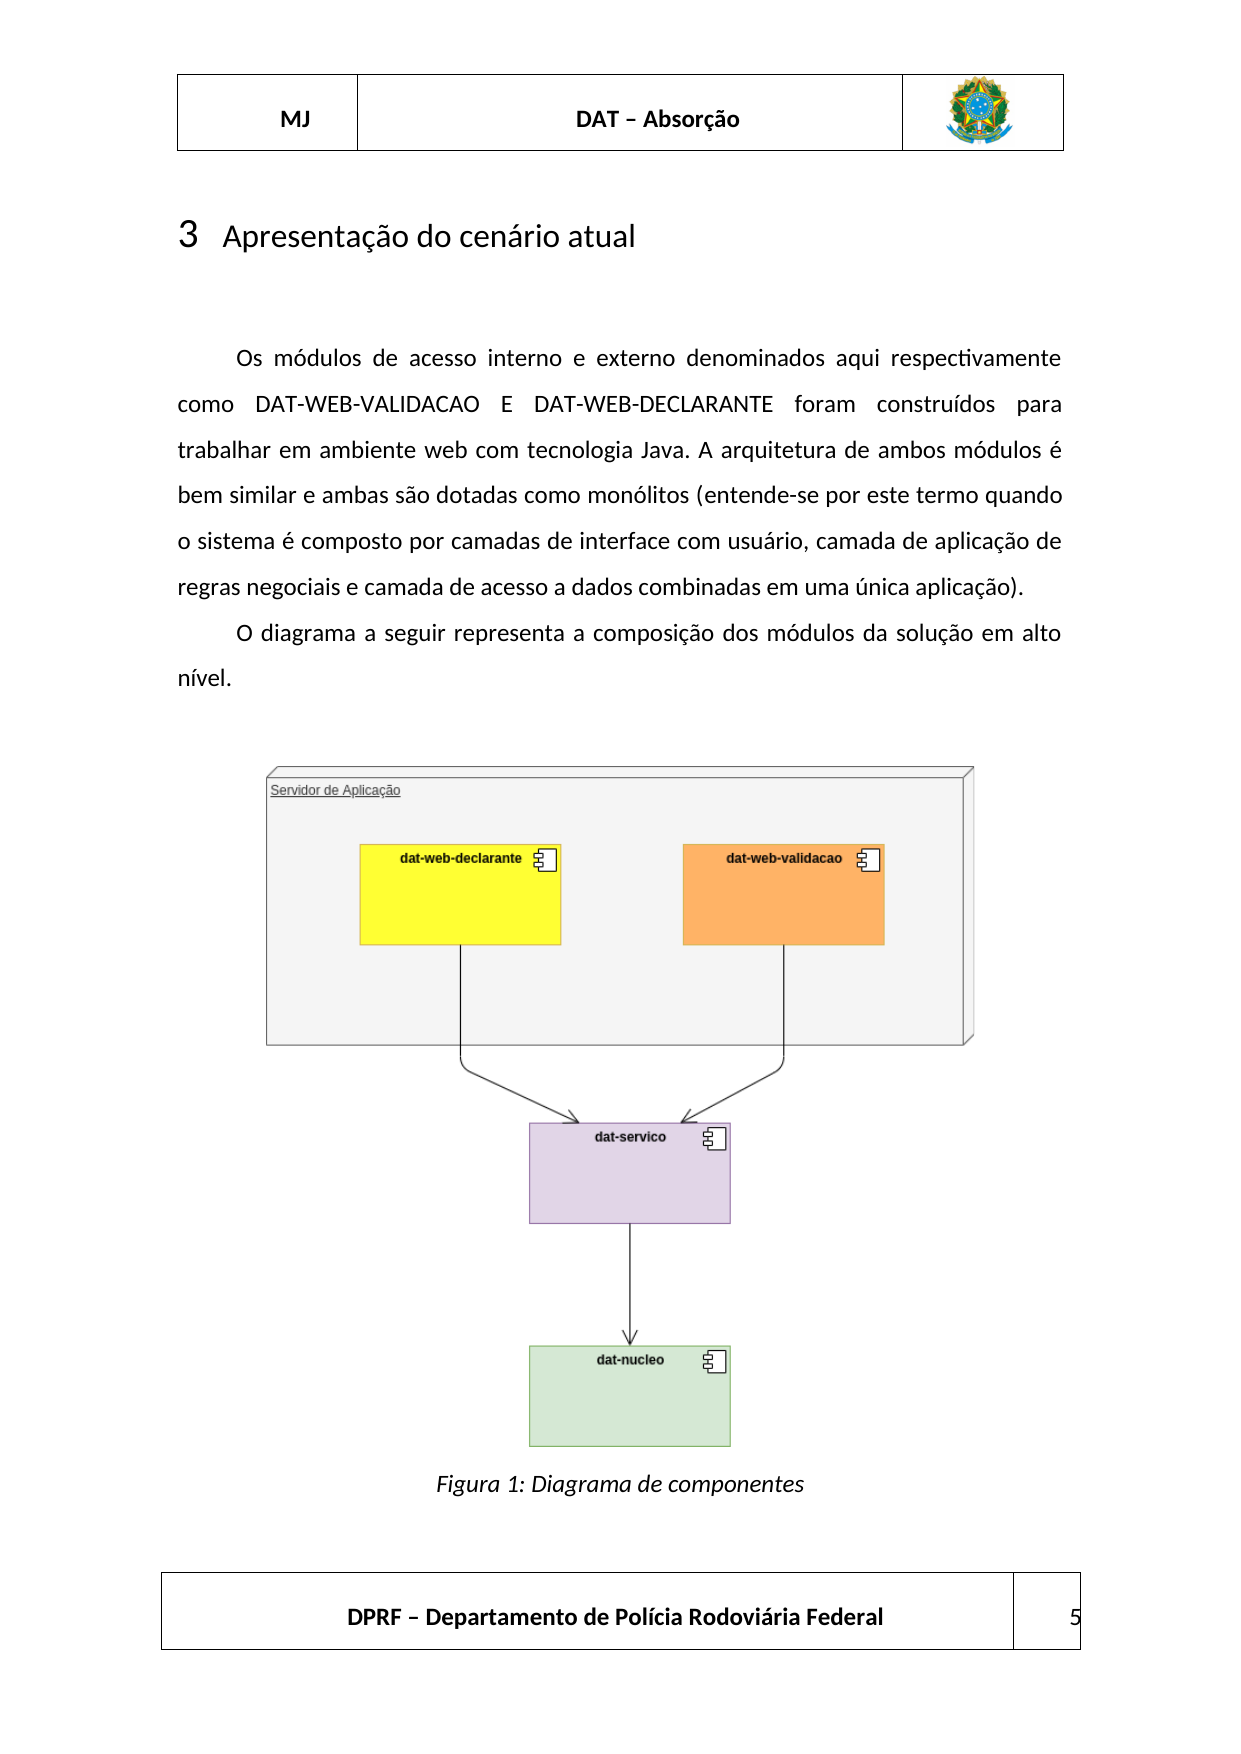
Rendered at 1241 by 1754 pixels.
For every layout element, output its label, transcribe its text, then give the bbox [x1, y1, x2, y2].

text Os módulos de acesso interno e externo denominados aqui respectivamente como DAT-WEB-VALIDACAO E DAT-WEB-DECLARANTE foram construídos para trabalhar em ambiente web com tecnologia Java. A arquitetura de ambos módulos é bem similar e ambas são dotadas como monólitos (entende-se por este termo quando o sistema é composto por camadas de interface com usuário, camada de aplicação de regras negociais e camada de acesso a dados combinadas em uma única aplicação). [177, 464, 1063, 602]
picture [944, 75, 1020, 149]
text O diagrama a seguir representa a composição dos módulos da solução em alto nível. [177, 617, 1063, 693]
text Figura 1: Diagrama de componentes [251, 766, 989, 1499]
picture [266, 766, 975, 1447]
subtitle Apresentação do cenário atual [177, 207, 1063, 257]
text Os módulos de acesso interno e externo denominados aqui respectivamente como DAT-WEB-VALIDACAO E DAT-WEB-DECLARANTE foram construídos para trabalhar em ambiente web com tecnologia Java. A arquitetura de ambos módulos é bem similar e ambas são dotadas como monólitos (entende-se por este termo quando o sistema é composto por camadas de interface com usuário, camada de aplicação de regras negociais e camada de acesso a dados combinadas em uma única aplicação). [177, 419, 1063, 434]
text Os módulos de acesso interno e externo denominados aqui respectivamente como DAT-WEB-VALIDACAO E DAT-WEB-DECLARANTE foram construídos para trabalhar em ambiente web com tecnologia Java. A arquitetura de ambos módulos é bem similar e ambas são dotadas como monólitos (entende-se por este termo quando o sistema é composto por camadas de interface com usuário, camada de aplicação de regras negociais e camada de acesso a dados combinadas em uma única aplicação). [177, 342, 1063, 388]
